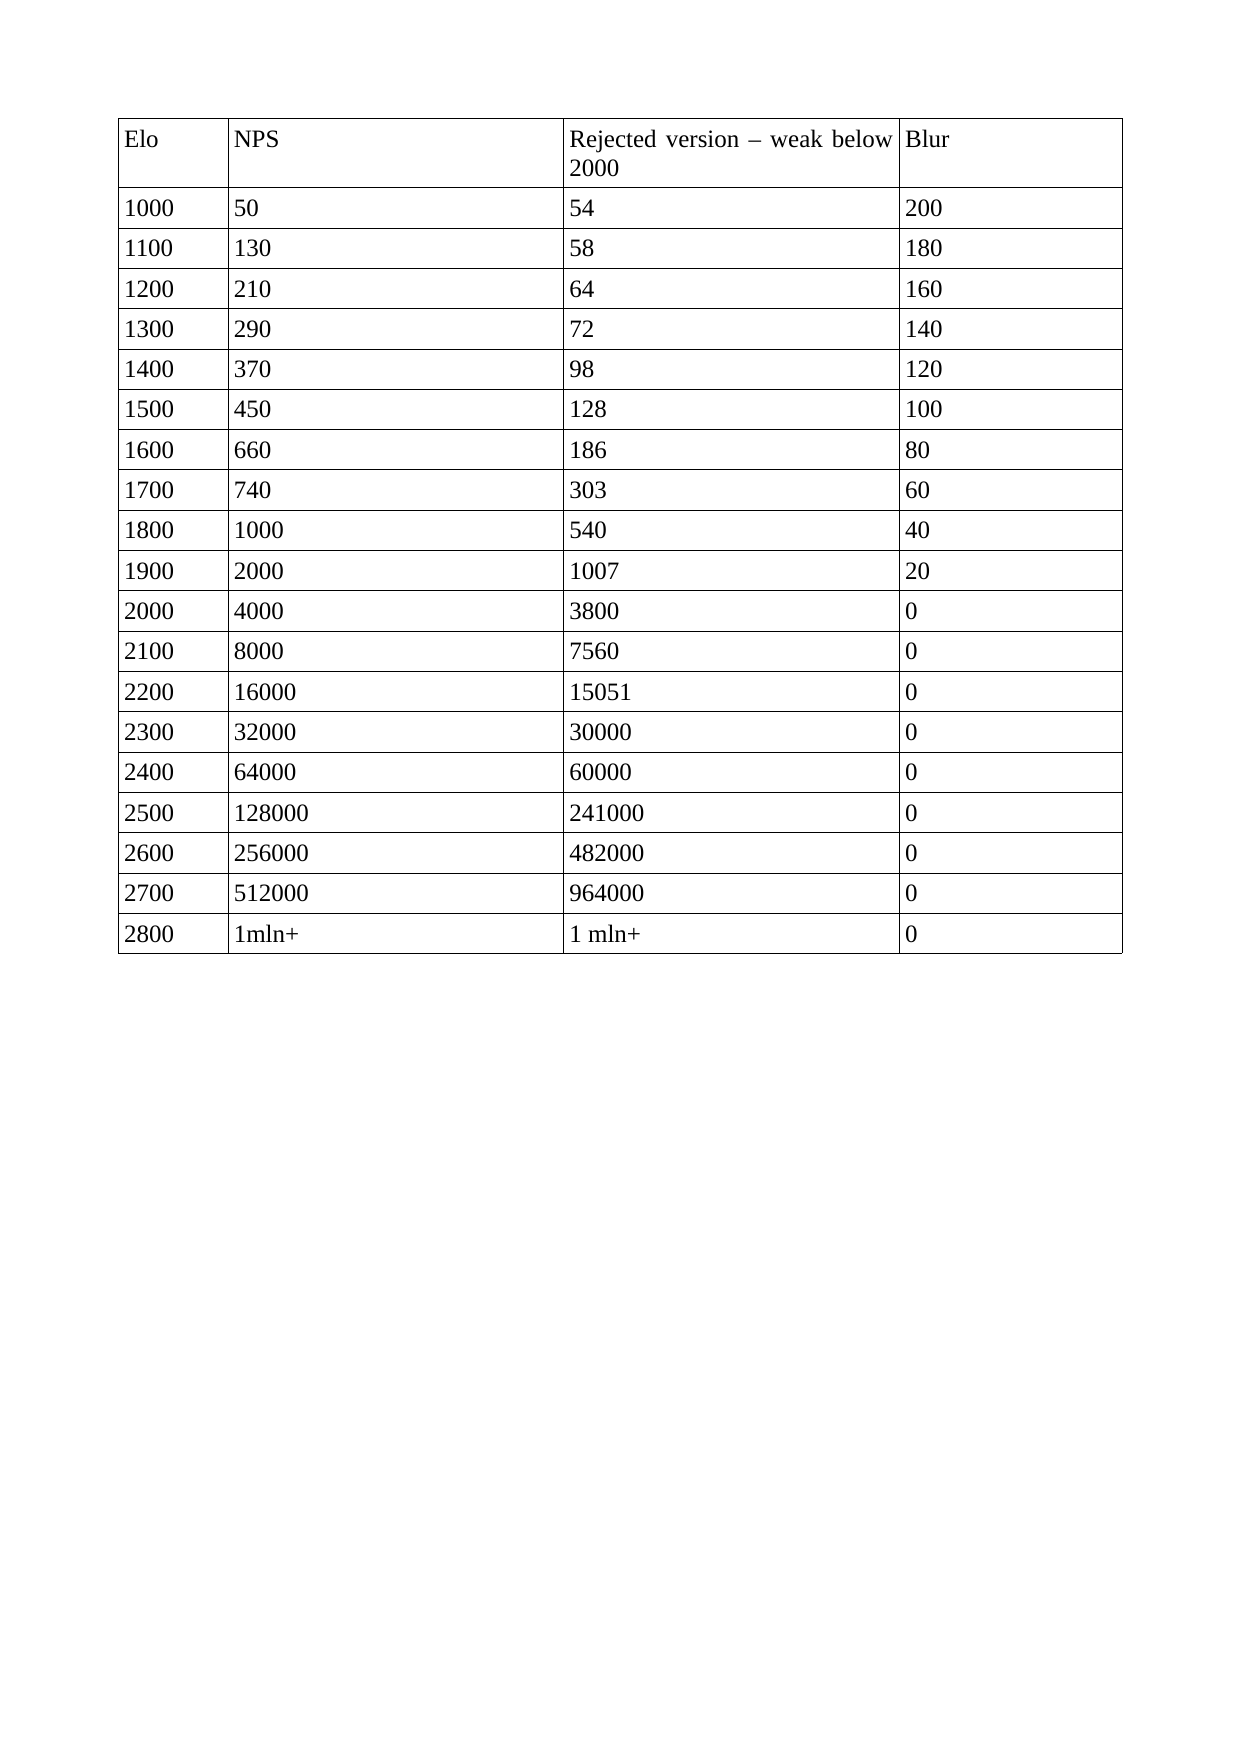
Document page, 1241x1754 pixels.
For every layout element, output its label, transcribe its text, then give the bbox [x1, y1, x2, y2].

table_cell 58 [564, 229, 899, 268]
table_cell 660 [229, 430, 563, 469]
table_cell 64 [564, 269, 899, 308]
table_cell 0 [900, 874, 1122, 913]
table_cell 50 [229, 188, 563, 227]
table_cell 2300 [119, 712, 228, 752]
table_cell 1007 [564, 551, 899, 590]
table_cell 64000 [229, 753, 563, 792]
table_cell 60 [900, 470, 1122, 510]
table_cell 1000 [119, 188, 228, 227]
table_cell 1 mln+ [564, 914, 899, 953]
table_cell 100 [900, 390, 1122, 429]
table_cell 7560 [564, 632, 899, 671]
table_cell 8000 [229, 632, 563, 671]
table_cell 30000 [564, 712, 899, 752]
table_cell 120 [900, 350, 1122, 389]
table_cell 0 [900, 833, 1122, 872]
table_cell 0 [900, 591, 1122, 631]
table_cell 128000 [229, 793, 563, 832]
table_cell 60000 [564, 753, 899, 792]
table_cell 964000 [564, 874, 899, 913]
table_cell 180 [900, 229, 1122, 268]
table_cell 2700 [119, 874, 228, 913]
table_cell 2400 [119, 753, 228, 792]
table_cell 0 [900, 712, 1122, 752]
table_cell 1mln+ [229, 914, 563, 953]
table_cell 200 [900, 188, 1122, 227]
table_cell 210 [229, 269, 563, 308]
table_cell 1200 [119, 269, 228, 308]
table_cell 1900 [119, 551, 228, 590]
table_cell 16000 [229, 672, 563, 711]
table_cell 2000 [229, 551, 563, 590]
table_cell 2600 [119, 833, 228, 872]
table_header Blur [900, 119, 1122, 187]
table_cell 2100 [119, 632, 228, 671]
table_cell 40 [900, 511, 1122, 550]
table_cell 1500 [119, 390, 228, 429]
table_cell 0 [900, 753, 1122, 792]
table_cell 4000 [229, 591, 563, 631]
table_cell 72 [564, 309, 899, 348]
table_cell 0 [900, 793, 1122, 832]
table_cell 2500 [119, 793, 228, 832]
table_cell 256000 [229, 833, 563, 872]
table_cell 241000 [564, 793, 899, 832]
table_cell 98 [564, 350, 899, 389]
table_cell 1000 [229, 511, 563, 550]
table_cell 1800 [119, 511, 228, 550]
table_cell 1300 [119, 309, 228, 348]
table_cell 540 [564, 511, 899, 550]
table_cell 450 [229, 390, 563, 429]
table_header NPS [229, 119, 563, 187]
table_cell 80 [900, 430, 1122, 469]
table_header Rejected version – weak below 2000 [564, 119, 899, 187]
table_cell 0 [900, 672, 1122, 711]
table_cell 2200 [119, 672, 228, 711]
table_cell 290 [229, 309, 563, 348]
table_cell 2000 [119, 591, 228, 631]
table_cell 512000 [229, 874, 563, 913]
table_cell 15051 [564, 672, 899, 711]
table_cell 1700 [119, 470, 228, 510]
table_cell 130 [229, 229, 563, 268]
table_cell 2800 [119, 914, 228, 953]
table_cell 1400 [119, 350, 228, 389]
table_cell 740 [229, 470, 563, 510]
table_header Elo [119, 119, 228, 187]
table_cell 482000 [564, 833, 899, 872]
table_cell 1600 [119, 430, 228, 469]
table_cell 128 [564, 390, 899, 429]
table_cell 20 [900, 551, 1122, 590]
table_cell 54 [564, 188, 899, 227]
table_cell 3800 [564, 591, 899, 631]
table_cell 1100 [119, 229, 228, 268]
table_cell 140 [900, 309, 1122, 348]
table_cell 186 [564, 430, 899, 469]
table_cell 160 [900, 269, 1122, 308]
table_cell 0 [900, 632, 1122, 671]
table_cell 32000 [229, 712, 563, 752]
table_cell 370 [229, 350, 563, 389]
table_cell 0 [900, 914, 1122, 953]
table_cell 303 [564, 470, 899, 510]
